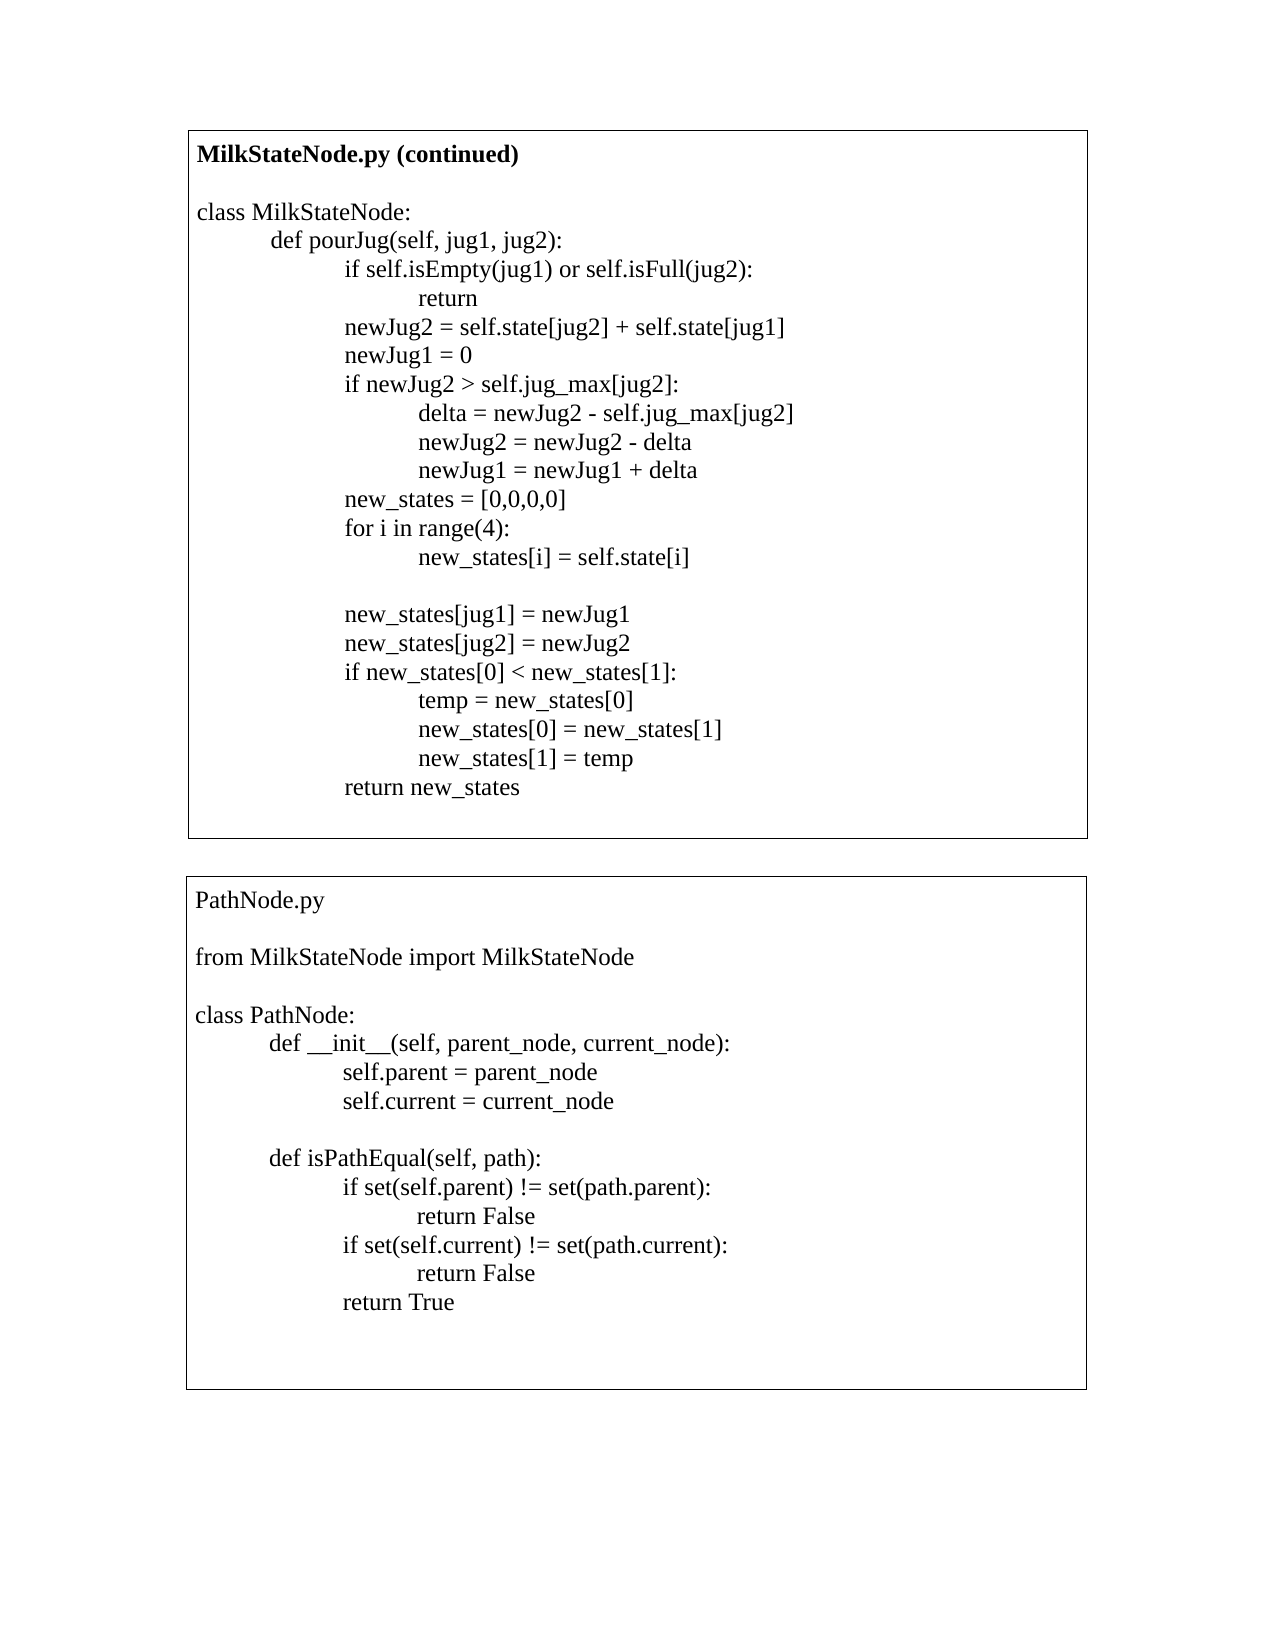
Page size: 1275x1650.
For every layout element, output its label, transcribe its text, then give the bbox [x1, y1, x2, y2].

text def isPathEqual(self, path): [195, 1143, 1077, 1172]
text class PathNode: [195, 1000, 1077, 1028]
text if self.isEmpty(jug1) or self.isFull(jug2): [197, 254, 1078, 283]
text self.parent = parent_node [195, 1057, 1077, 1086]
text def __init__(self, parent_node, current_node): [195, 1028, 1077, 1057]
text newJug2 = newJug2 - delta [197, 427, 1078, 455]
text delta = newJug2 - self.jug_max[jug2] [197, 398, 1078, 427]
text MilkStateNode.py (continued) [197, 139, 1078, 168]
text new_states[jug2] = newJug2 [197, 628, 1078, 657]
text new_states[1] = temp [197, 743, 1078, 772]
text return False [195, 1201, 1077, 1230]
text newJug2 = self.state[jug2] + self.state[jug1] [197, 312, 1078, 340]
text if new_states[0] < new_states[1]: [197, 657, 1078, 685]
text newJug1 = newJug1 + delta [197, 455, 1078, 484]
text return False [195, 1258, 1077, 1287]
text new_states[0] = new_states[1] [197, 714, 1078, 743]
text def pourJug(self, jug1, jug2): [197, 225, 1078, 254]
text if set(self.current) != set(path.current): [195, 1230, 1077, 1258]
text from MilkStateNode import MilkStateNode [195, 942, 1077, 971]
text return new_states [197, 772, 1078, 800]
text PathNode.py [195, 885, 1077, 913]
text newJug1 = 0 [197, 340, 1078, 369]
text if set(self.parent) != set(path.parent): [195, 1172, 1077, 1201]
text for i in range(4): [197, 513, 1078, 542]
text new_states[i] = self.state[i] [197, 542, 1078, 570]
text if newJug2 > self.jug_max[jug2]: [197, 369, 1078, 398]
text new_states = [0,0,0,0] [197, 484, 1078, 513]
text temp = new_states[0] [197, 685, 1078, 714]
text return [197, 283, 1078, 312]
text return True [195, 1287, 1077, 1316]
text self.current = current_node [195, 1086, 1077, 1115]
text class MilkStateNode: [197, 197, 1078, 225]
text new_states[jug1] = newJug1 [197, 599, 1078, 628]
